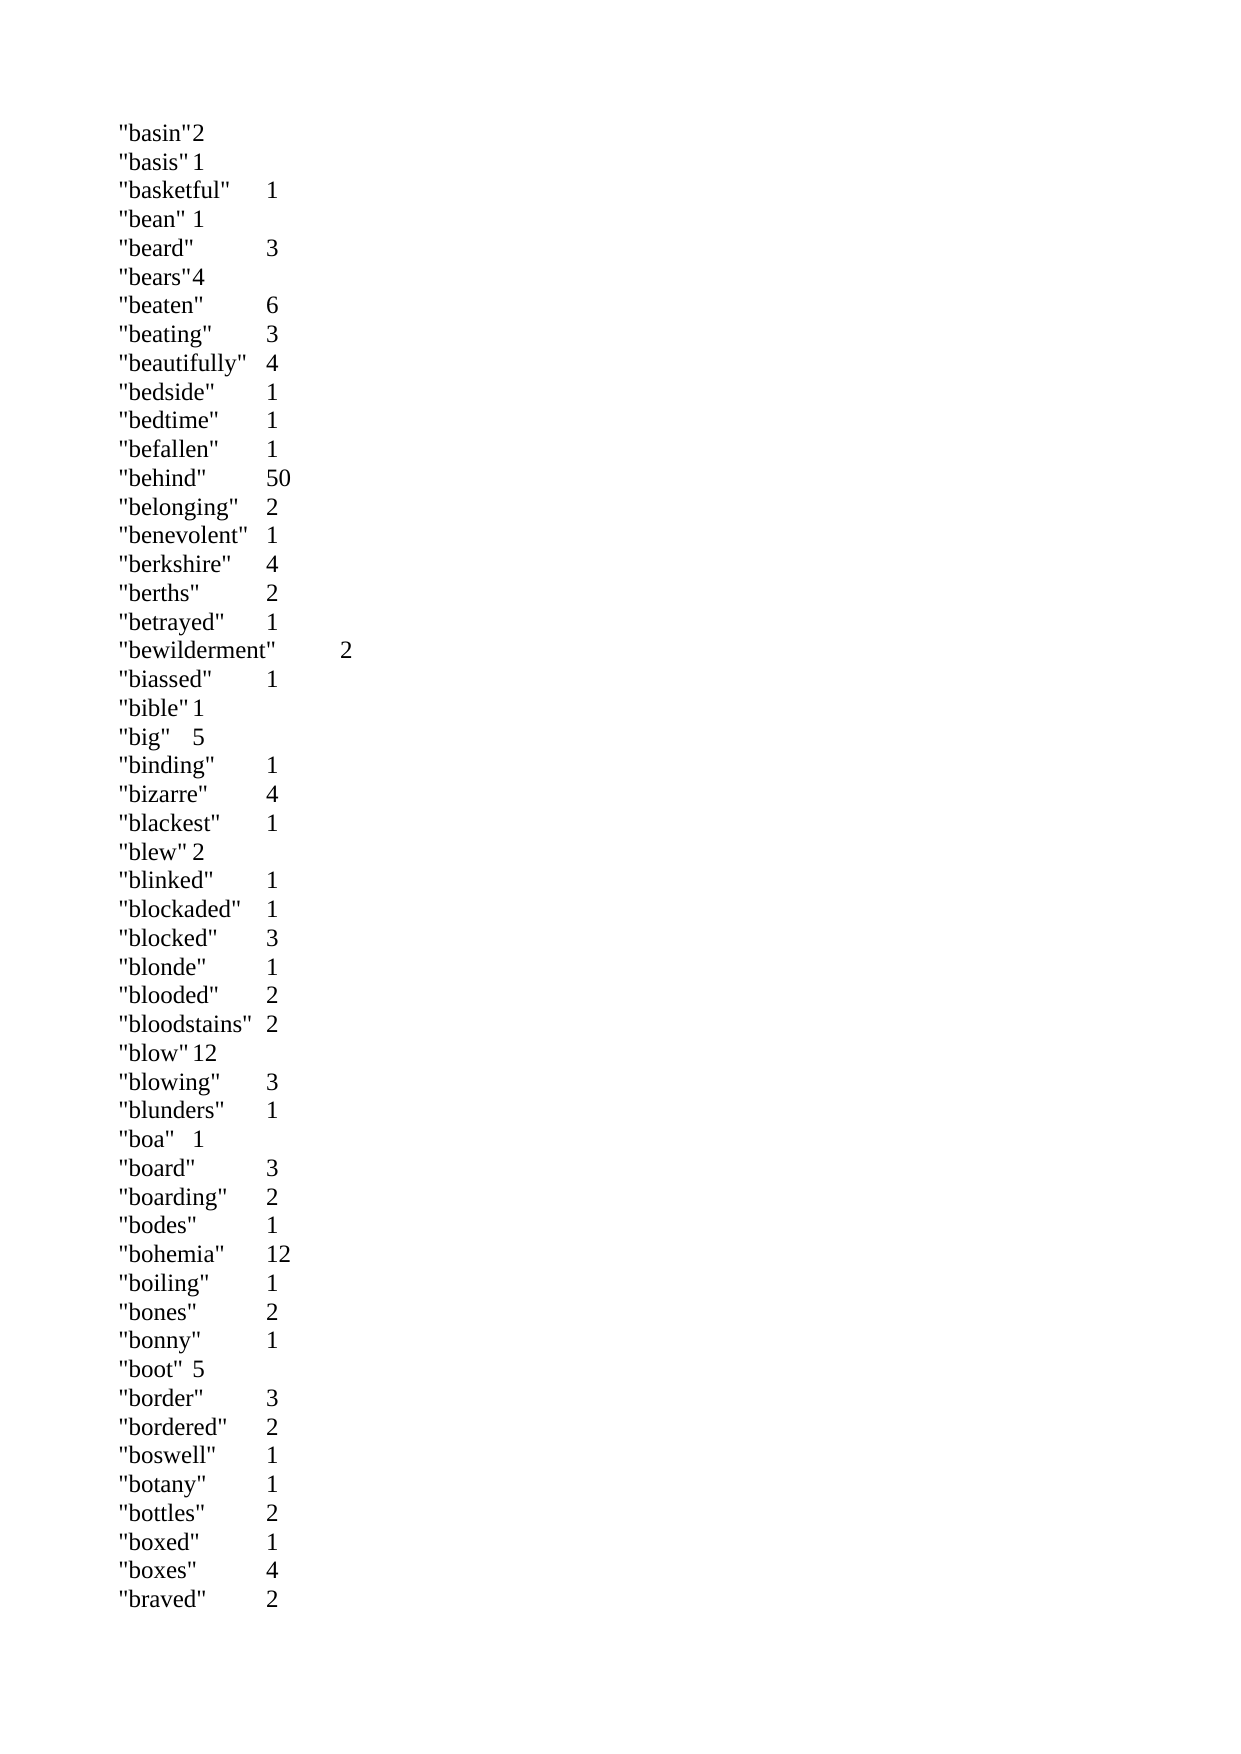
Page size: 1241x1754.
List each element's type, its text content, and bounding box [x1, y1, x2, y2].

text "blinked" 1 [118, 866, 1122, 894]
text "blunders" 1 [118, 1096, 1122, 1124]
text "boiling" 1 [118, 1268, 1122, 1297]
text "bewilderment" 2 [118, 636, 1122, 664]
text "bottles" 2 [118, 1498, 1122, 1527]
text "big" 5 [118, 722, 1122, 751]
text "beaten" 6 [118, 291, 1122, 319]
text "basketful" 1 [118, 176, 1122, 204]
text "bedside" 1 [118, 377, 1122, 406]
text "border" 3 [118, 1383, 1122, 1412]
text "bean" 1 [118, 204, 1122, 233]
text "biassed" 1 [118, 664, 1122, 693]
text "braved" 2 [118, 1584, 1122, 1613]
text "beard" 3 [118, 233, 1122, 262]
text "blooded" 2 [118, 981, 1122, 1009]
text "bedtime" 1 [118, 406, 1122, 434]
text "befallen" 1 [118, 434, 1122, 463]
text "behind" 50 [118, 463, 1122, 492]
text "bodes" 1 [118, 1211, 1122, 1239]
text "bizarre" 4 [118, 779, 1122, 808]
text "boxes" 4 [118, 1556, 1122, 1584]
text "bonny" 1 [118, 1326, 1122, 1354]
text "blew" 2 [118, 837, 1122, 866]
text "boarding" 2 [118, 1182, 1122, 1211]
text "board" 3 [118, 1153, 1122, 1182]
text "beautifully" 4 [118, 348, 1122, 377]
text "blowing" 3 [118, 1067, 1122, 1096]
text "bordered" 2 [118, 1412, 1122, 1441]
text "berths" 2 [118, 578, 1122, 607]
text "boxed" 1 [118, 1527, 1122, 1556]
text "blow" 12 [118, 1038, 1122, 1067]
text "boswell" 1 [118, 1441, 1122, 1469]
text "benevolent" 1 [118, 521, 1122, 549]
text "blocked" 3 [118, 923, 1122, 952]
text "boot" 5 [118, 1354, 1122, 1383]
text "botany" 1 [118, 1469, 1122, 1498]
text "basin" 2 [118, 118, 1122, 147]
text "bohemia" 12 [118, 1239, 1122, 1268]
text "boa" 1 [118, 1124, 1122, 1153]
text "beating" 3 [118, 319, 1122, 348]
text "bears" 4 [118, 262, 1122, 291]
text "belonging" 2 [118, 492, 1122, 521]
text "blonde" 1 [118, 952, 1122, 981]
text "berkshire" 4 [118, 549, 1122, 578]
text "blackest" 1 [118, 808, 1122, 837]
text "blockaded" 1 [118, 894, 1122, 923]
text "basis" 1 [118, 147, 1122, 176]
text "bones" 2 [118, 1297, 1122, 1326]
text "bloodstains" 2 [118, 1009, 1122, 1038]
text "bible" 1 [118, 693, 1122, 722]
text "betrayed" 1 [118, 607, 1122, 636]
text "binding" 1 [118, 751, 1122, 779]
